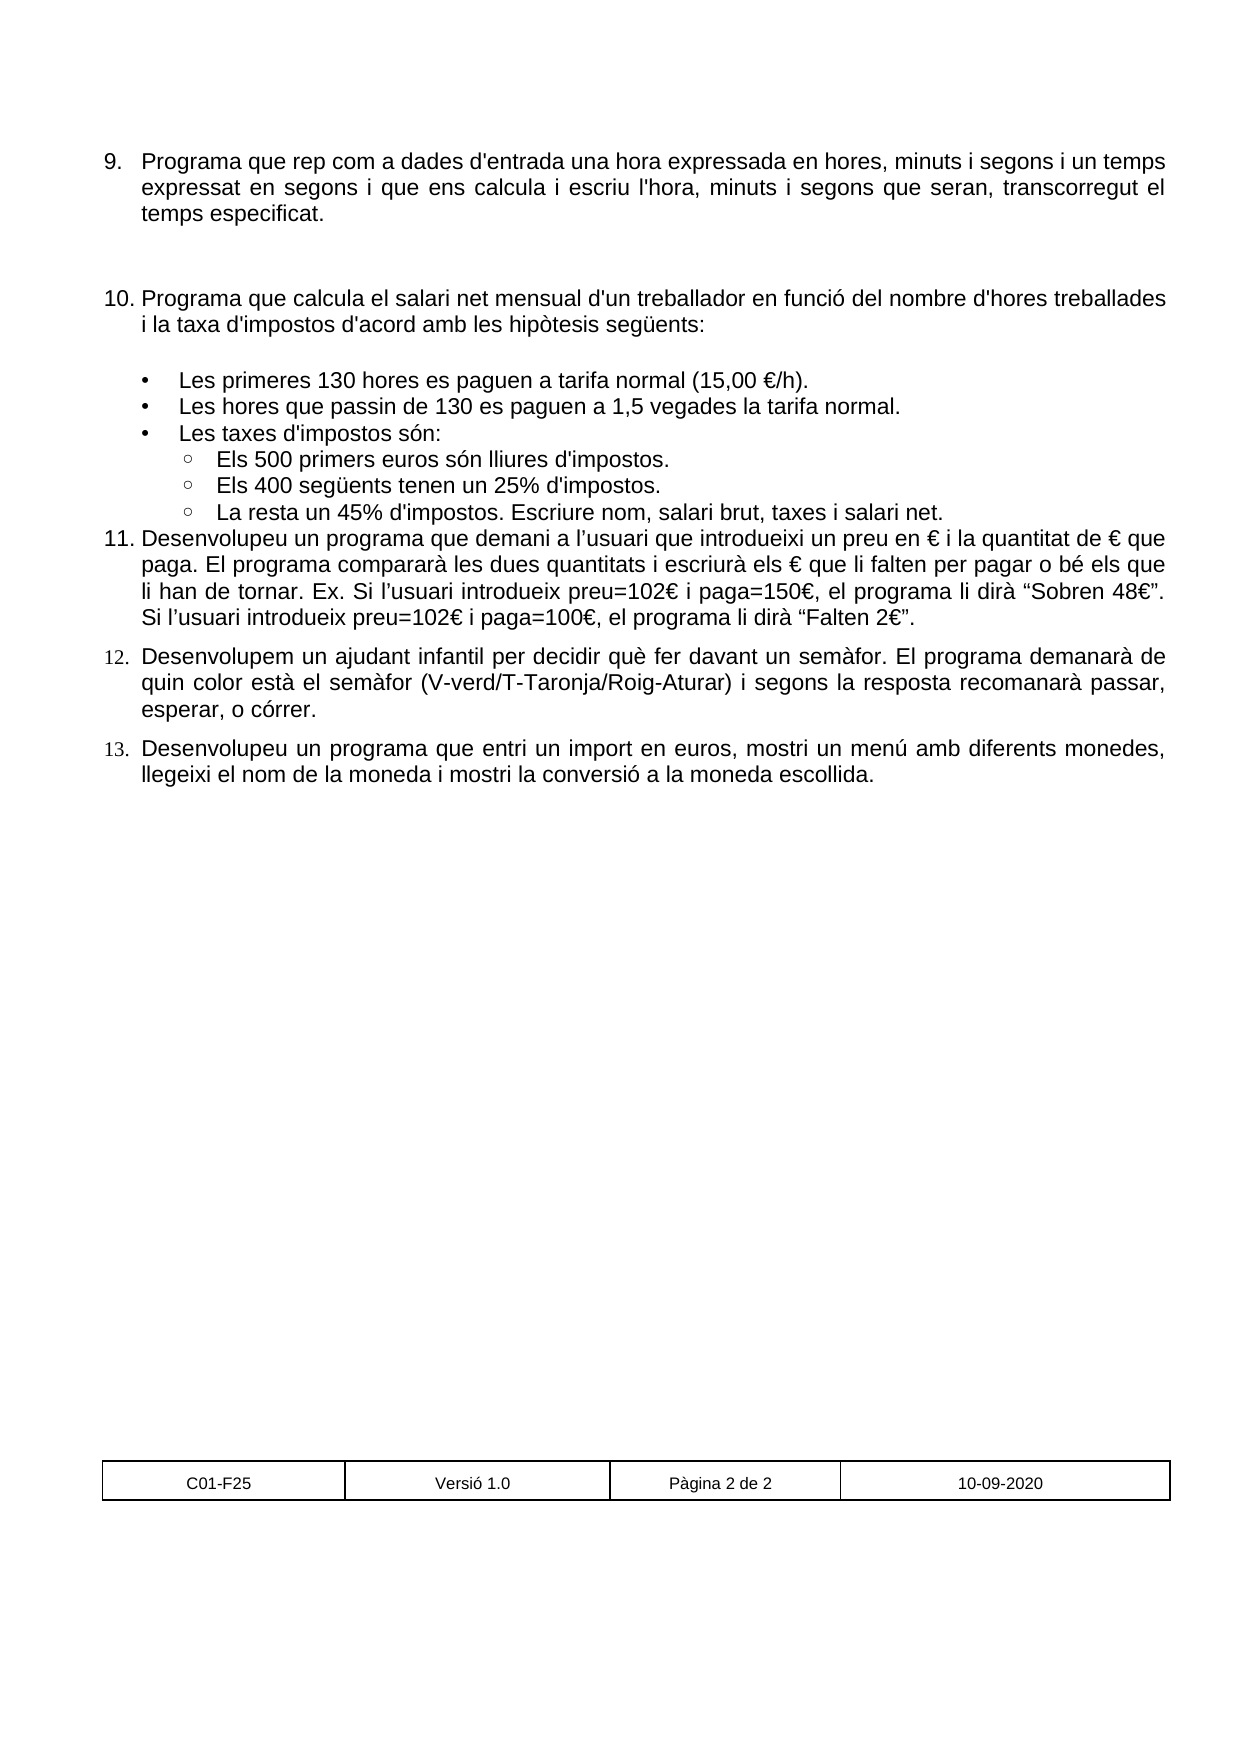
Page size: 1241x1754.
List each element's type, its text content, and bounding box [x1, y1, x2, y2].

list Desenvolupeu un programa que entri un import en euros, mostri un menú amb diferents monedes, llegeixi el nom de la moneda i mostri la conversió a la moneda escollida. [103, 734, 1167, 787]
list Els 400 següents tenen un 25% d'impostos. [178, 472, 1167, 499]
list Els 500 primers euros són lliures d'impostos. [178, 446, 1167, 472]
list Les primeres 130 hores es paguen a tarifa normal (15,00 €/h). [141, 367, 1167, 393]
list Desenvolupem un ajudant infantil per decidir què fer davant un semàfor. El programa demanarà de quin color està el semàfor (V-verd/T-Taronja/Roig-Aturar) i segons la resposta recomanarà passar, esperar, o córrer. [103, 643, 1167, 722]
list Desenvolupeu un programa que demani a l’usuari que introdueixi un preu en € i la quantitat de € que paga. El programa compararà les dues quantitats i escriurà els € que li falten per pagar o bé els que li han de tornar. Ex. Si l’usuari introdueix preu=102€ i paga=150€, el programa li dirà “Sobren 48€”. Si l’usuari introdueix preu=102€ i paga=100€, el programa li dirà “Falten 2€”. [103, 525, 1167, 630]
list La resta un 45% d'impostos. Escriure nom, salari brut, taxes i salari net. [178, 499, 1167, 525]
list Les hores que passin de 130 es paguen a 1,5 vegades la tarifa normal. [141, 393, 1167, 419]
list Programa que calcula el salari net mensual d'un treballador en funció del nombre d'hores treballades i la taxa d'impostos d'acord amb les hipòtesis següents: [103, 285, 1167, 338]
list Programa que rep com a dades d'entrada una hora expressada en hores, minuts i segons i un temps expressat en segons i que ens calcula i escriu l'hora, minuts i segons que seran, transcorregut el temps especificat. [103, 148, 1167, 227]
list Les taxes d'impostos són: [141, 419, 1167, 446]
